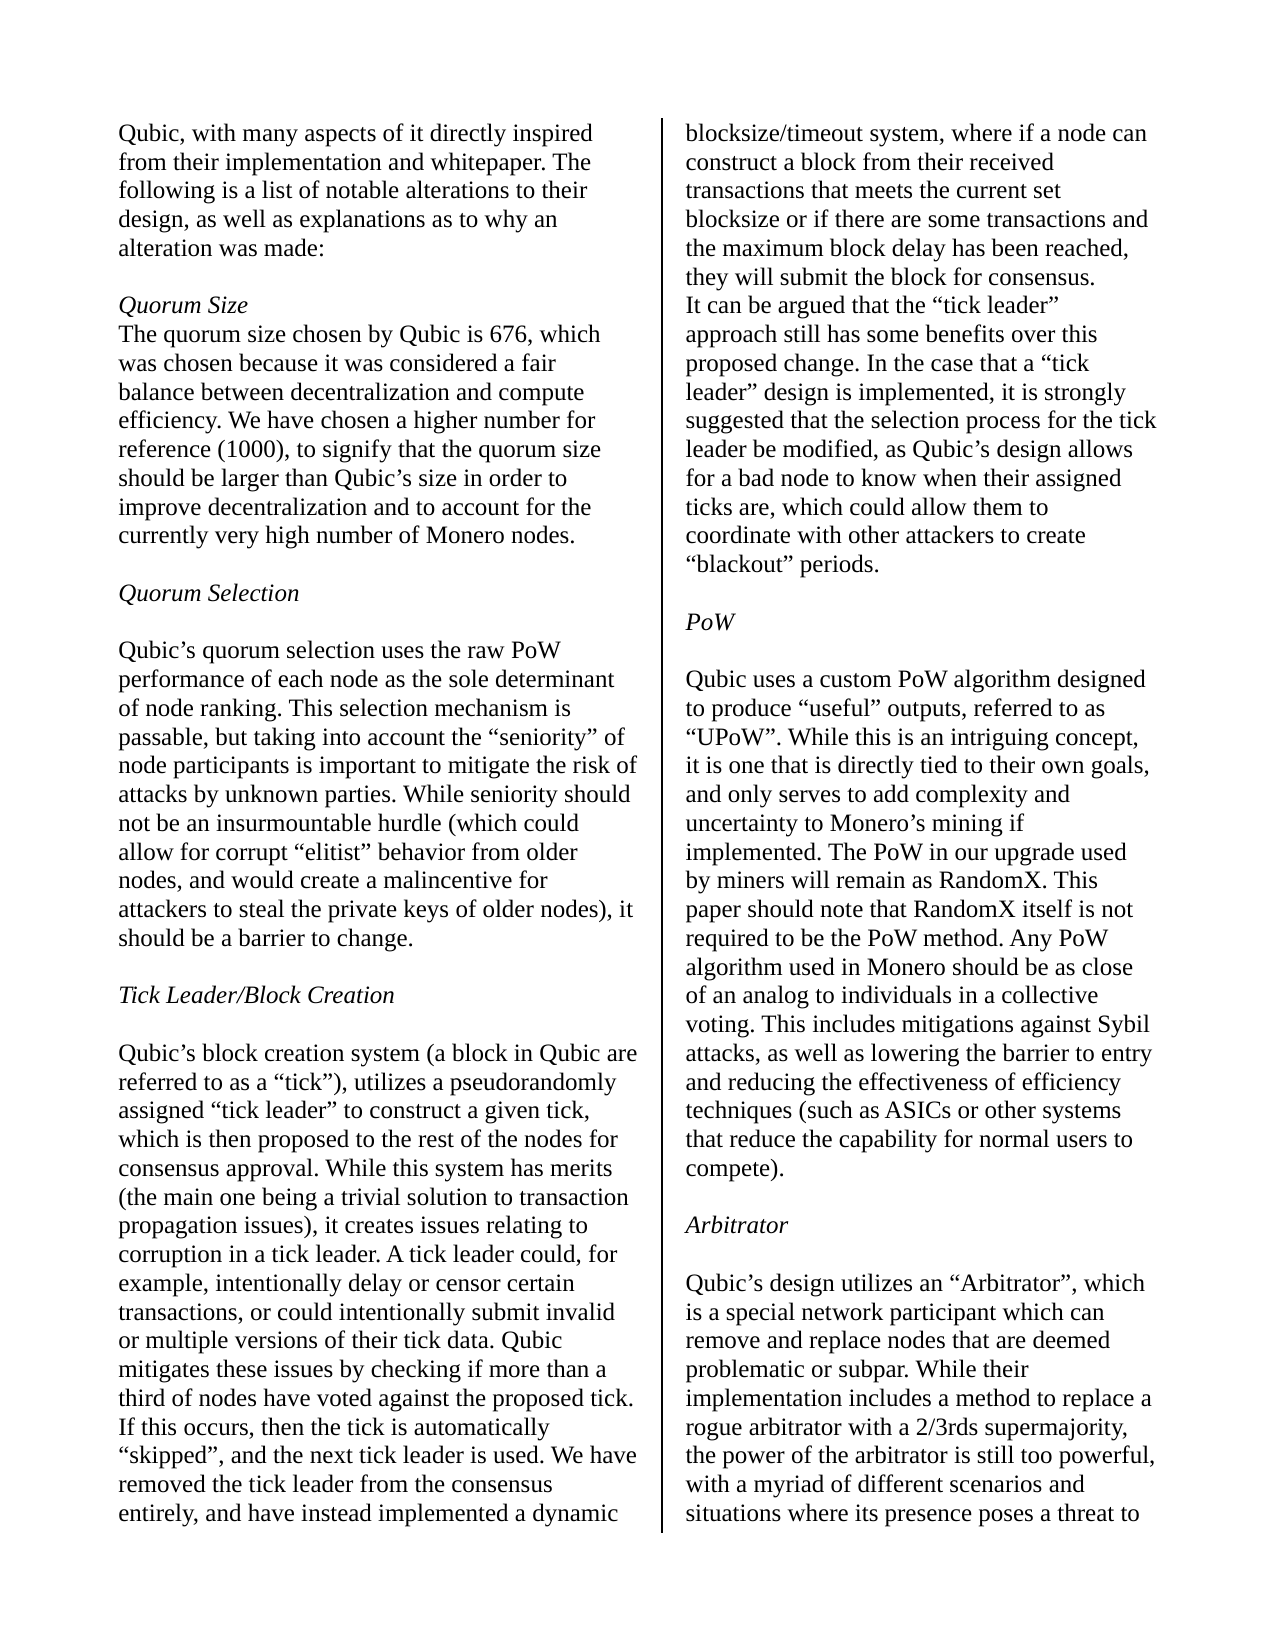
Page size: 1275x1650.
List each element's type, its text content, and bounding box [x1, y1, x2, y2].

text Arbitrator [685, 1211, 1157, 1239]
text Qubic’s block creation system (a block in Qubic are referred to as a “tick”), utilizes a pseudorandomly assigned “tick leader” to construct a given tick, which is then proposed to the rest of the nodes for consensus approval. While this system has merits (the main one being a trivial solution to transaction propagation issues), it creates issues relating to corruption in a tick leader. A tick leader could, for example, intentionally delay or censor certain transactions, or could intentionally submit invalid or multiple versions of their tick data. Qubic mitigates these issues by checking if more than a third of nodes have voted against the proposed tick. If this occurs, then the tick is automatically “skipped”, and the next tick leader is used. We have removed the tick leader from the consensus entirely, and have instead implemented a dynamic [118, 1038, 637, 1527]
text PoW [685, 607, 1157, 636]
text blocksize/timeout system, where if a node can construct a block from their received transactions that meets the current set blocksize or if there are some transactions and the maximum block delay has been reached, they will submit the block for consensus. [685, 118, 1157, 291]
text It can be argued that the “tick leader” approach still has some benefits over this proposed change. In the case that a “tick leader” design is implemented, it is strongly suggested that the selection process for the tick leader be modified, as Qubic’s design allows for a bad node to know when their assigned ticks are, which could allow them to coordinate with other attackers to create “blackout” periods. [685, 291, 1157, 578]
text Qubic’s quorum selection uses the raw PoW performance of each node as the sole determinant of node ranking. This selection mechanism is passable, but taking into account the “seniority” of node participants is important to mitigate the risk of attacks by unknown parties. While seniority should not be an insurmountable hurdle (which could allow for corrupt “elitist” behavior from older nodes, and would create a malincentive for attackers to steal the private keys of older nodes), it should be a barrier to change. [118, 636, 637, 952]
text Qubic, with many aspects of it directly inspired from their implementation and whitepaper. The following is a list of notable alterations to their design, as well as explanations as to why an alteration was made: [118, 118, 637, 262]
text Qubic uses a custom PoW algorithm designed to produce “useful” outputs, referred to as “UPoW”. While this is an intriguing concept, it is one that is directly tied to their own goals, and only serves to add complexity and uncertainty to Monero’s mining if implemented. The PoW in our upgrade used by miners will remain as RandomX. This paper should note that RandomX itself is not required to be the PoW method. Any PoW algorithm used in Monero should be as close of an analog to individuals in a collective voting. This includes mitigations against Sybil attacks, as well as lowering the barrier to entry and reducing the effectiveness of efficiency techniques (such as ASICs or other systems that reduce the capability for normal users to compete). [685, 664, 1157, 1182]
text Quorum Size [118, 291, 637, 319]
text The quorum size chosen by Qubic is 676, which was chosen because it was considered a fair balance between decentralization and compute efficiency. We have chosen a higher number for reference (1000), to signify that the quorum size should be larger than Qubic’s size in order to improve decentralization and to account for the currently very high number of Monero nodes. [118, 319, 637, 549]
text Qubic’s design utilizes an “Arbitrator”, which is a special network participant which can remove and replace nodes that are deemed problematic or subpar. While their implementation includes a method to replace a rogue arbitrator with a 2/3rds supermajority, the power of the arbitrator is still too powerful, with a myriad of different scenarios and situations where its presence poses a threat to [685, 1268, 1157, 1527]
text Tick Leader/Block Creation [118, 981, 637, 1009]
text Quorum Selection [118, 578, 637, 607]
